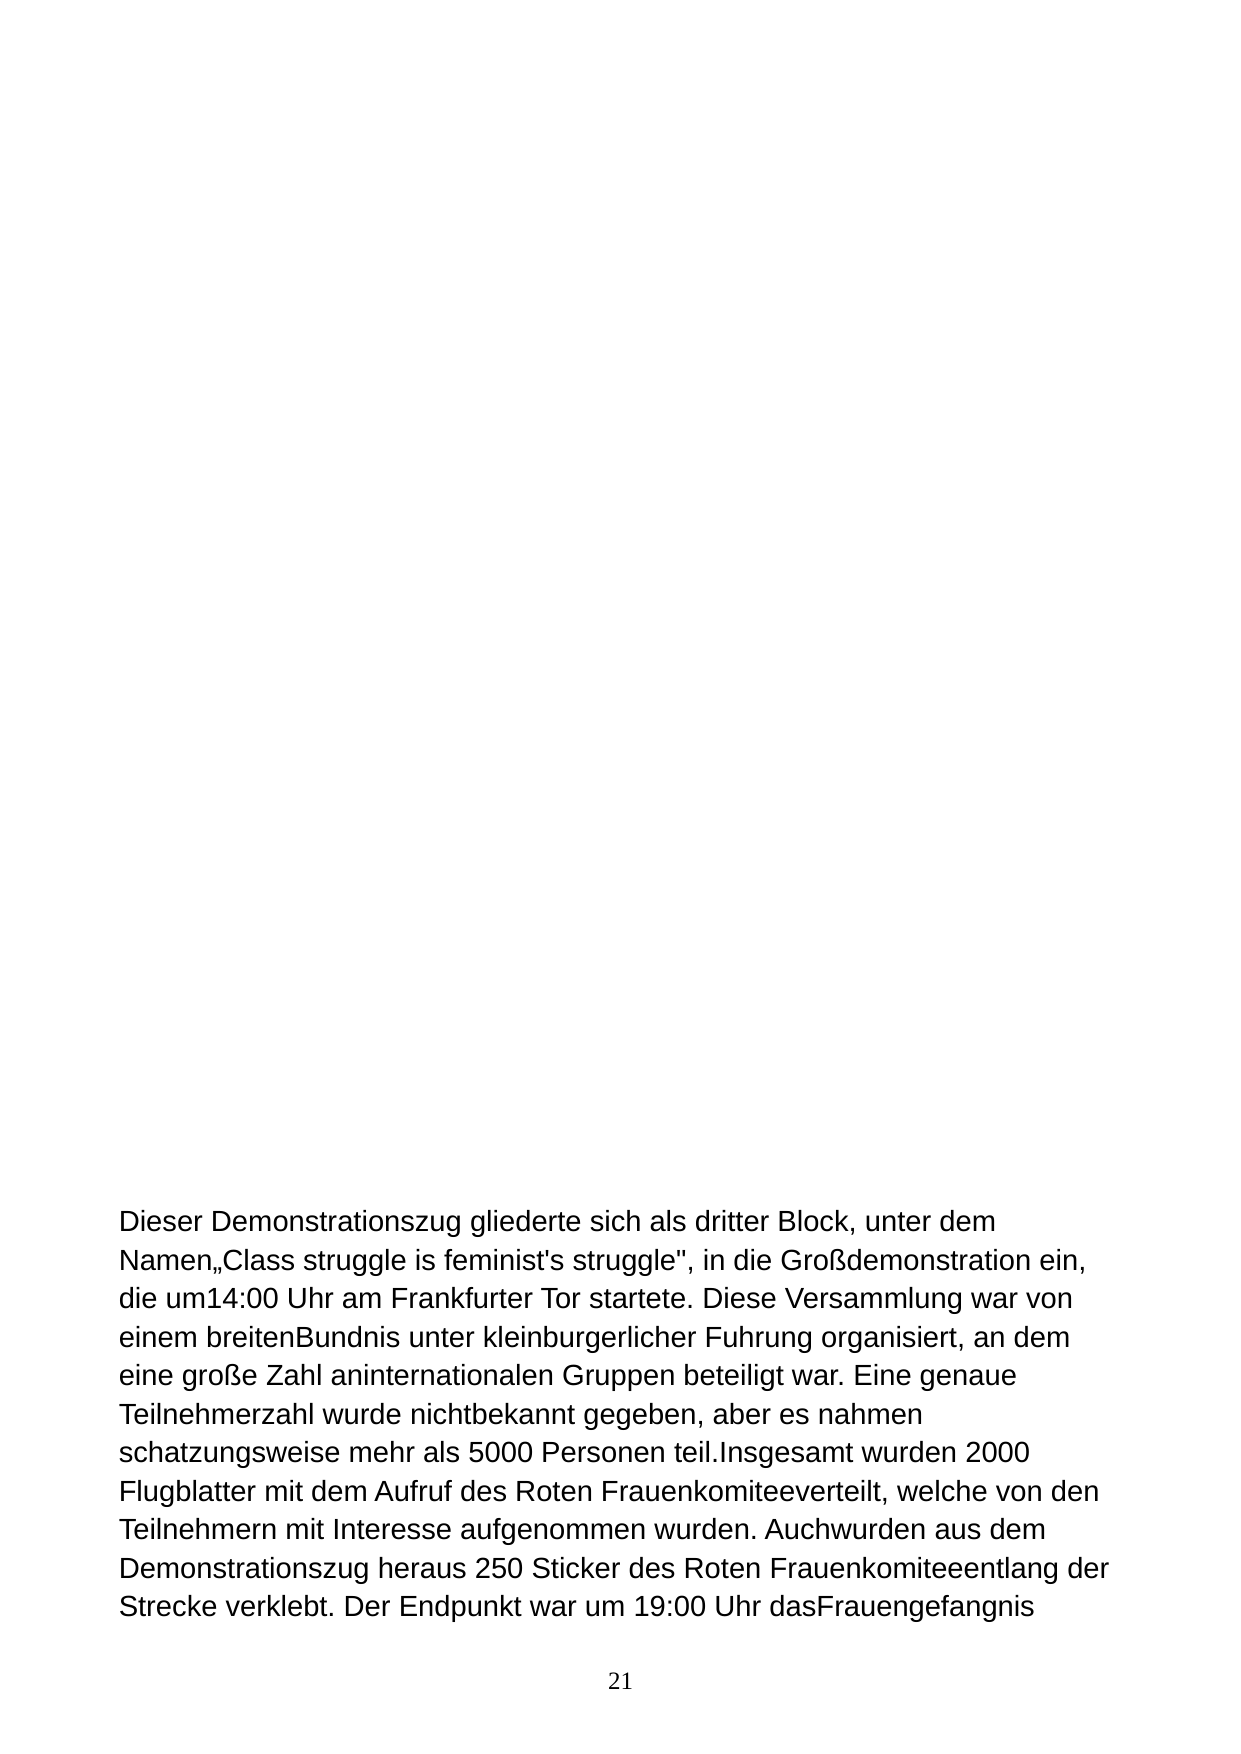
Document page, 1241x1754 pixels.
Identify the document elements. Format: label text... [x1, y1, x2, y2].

text Dieser Demonstrationszug gliederte sich als dritter Block, unter dem Namen„Class struggle is feminist's struggle", in die Großdemonstration ein, die um14:00 Uhr am Frankfurter Tor startete. Diese Versammlung war von einem breitenBundnis unter kleinburgerlicher Fuhrung organisiert, an dem eine große Zahl aninternationalen Gruppen beteiligt war. Eine genaue Teilnehmerzahl wurde nichtbekannt gegeben, aber es nahmen schatzungsweise mehr als 5000 Personen teil.Insgesamt wurden 2000 Flugblatter mit dem Aufruf des Roten Frauenkomiteeverteilt, welche von den Teilnehmern mit Interesse aufgenommen wurden. Auchwurden aus dem Demonstrationszug heraus 250 Sticker des Roten Frauenkomiteeentlang der Strecke verklebt. Der Endpunkt war um 19:00 Uhr dasFrauengefangnis [118, 1204, 1122, 1623]
